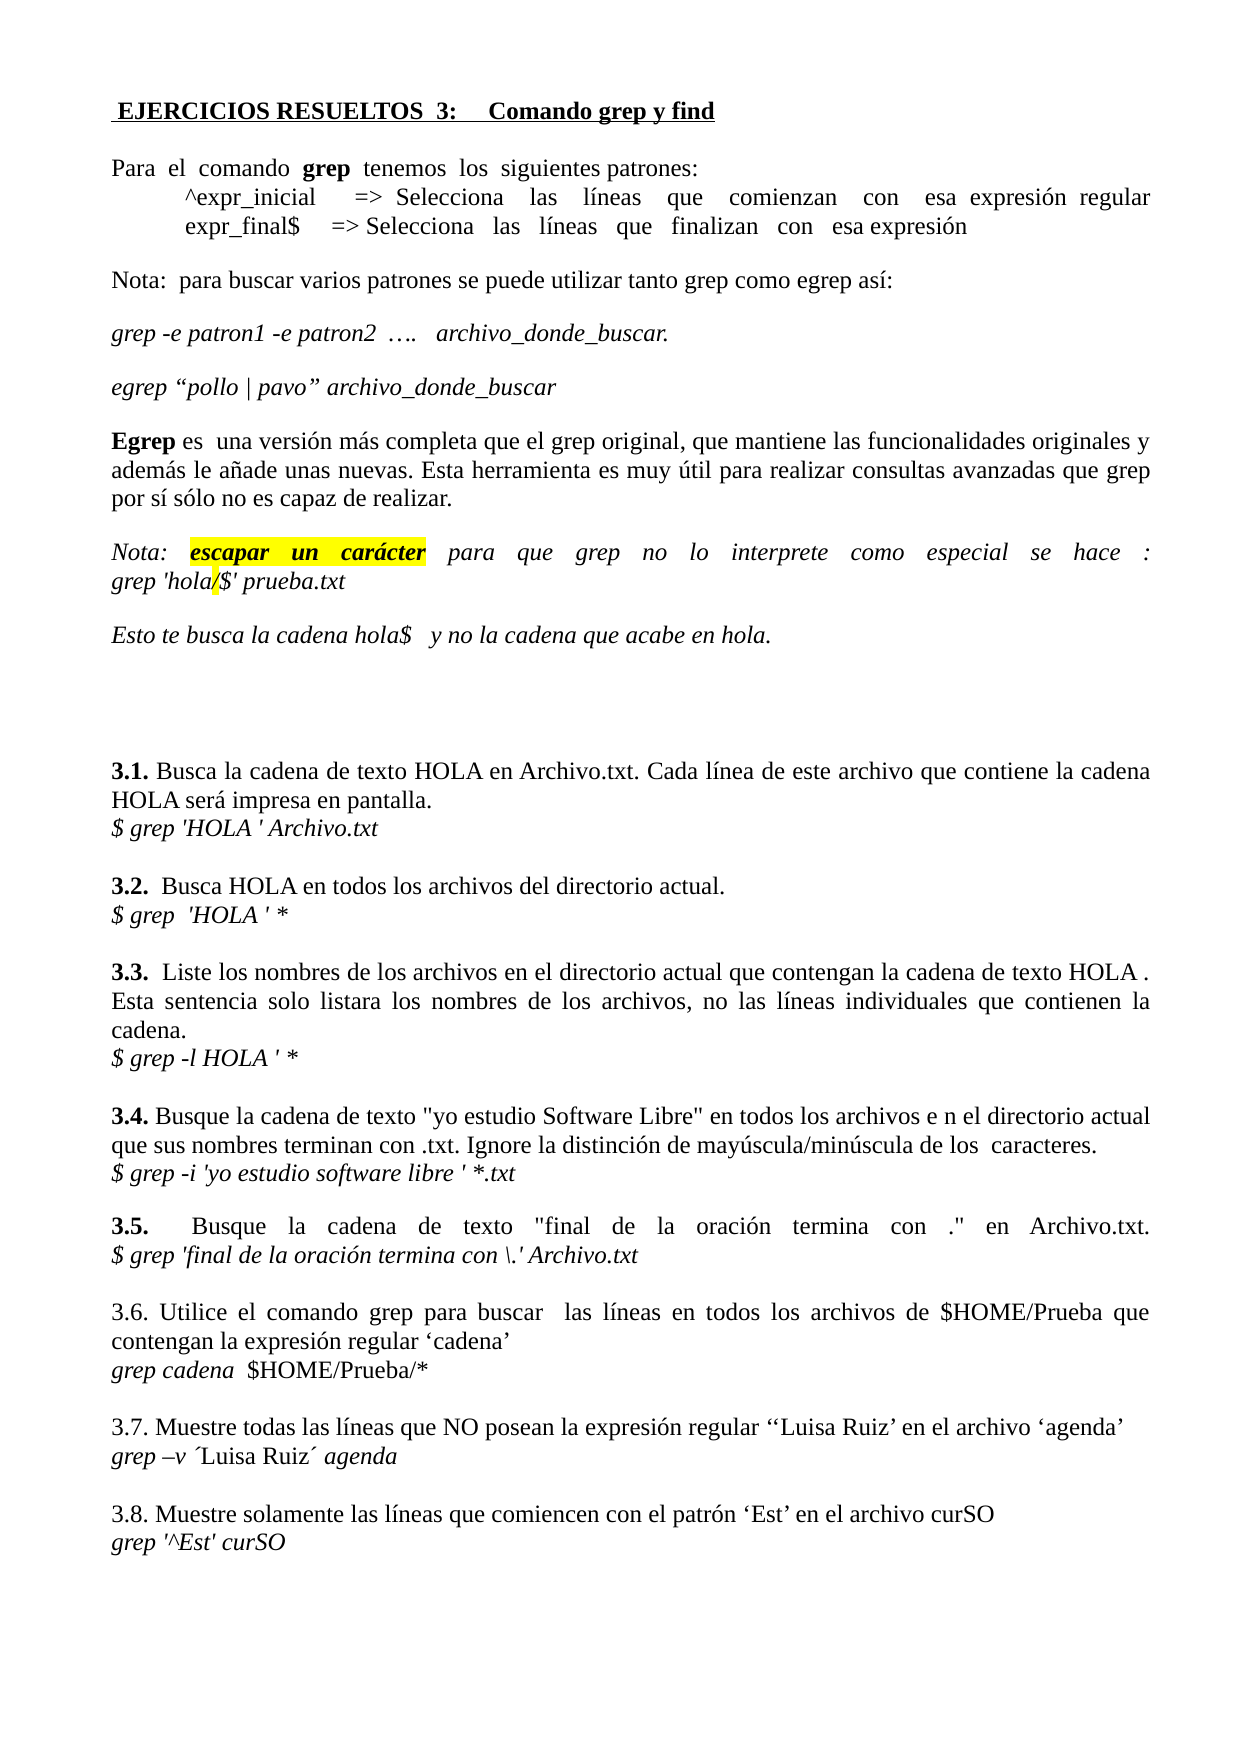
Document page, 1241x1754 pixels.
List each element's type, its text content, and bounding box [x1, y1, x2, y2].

text Nota: para buscar varios patrones se puede utilizar tanto grep como egrep así: [111, 265, 1152, 293]
text 3.5. Busque la cadena de texto "final de la oración termina con ." en Archivo.txt. $ grep 'final de la oración termina con \.' Archivo.txt [111, 1211, 1152, 1269]
text 3.3. Liste los nombres de los archivos en el directorio actual que contengan la cadena de texto HOLA . Esta sentencia solo listara los nombres de los archivos, no las líneas individuales que contienen la cadena. [111, 957, 1152, 1043]
text $ grep 'HOLA ' Archivo.txt [111, 813, 1152, 842]
text Esto te busca la cadena hola$ y no la cadena que acabe en hola. [111, 620, 1152, 648]
text $ grep 'HOLA ' * [111, 900, 1152, 928]
text egrep “pollo | pavo” archivo_donde_buscar [111, 372, 1152, 401]
text 3.2. Busca HOLA en todos los archivos del directorio actual. [111, 871, 1152, 900]
text 3.6. Utilice el comando grep para buscar las líneas en todos los archivos de $HOME/Prueba que contengan la expresión regular ‘cadena’ [111, 1297, 1152, 1355]
text $ grep -i 'yo estudio software libre ' *.txt [111, 1158, 1152, 1187]
text grep '^Est' curSO [111, 1527, 1152, 1556]
text Para el comando grep tenemos los siguientes patrones: [111, 153, 1152, 182]
text $ grep -l HOLA ' * [111, 1043, 1152, 1072]
text ^expr_inicial => Selecciona las líneas que comienzan con esa expresión regular expr_final$ => Selecciona las líneas que finalizan con esa expresión [111, 182, 1152, 240]
text 3.1. Busca la cadena de texto HOLA en Archivo.txt. Cada línea de este archivo que contiene la cadena HOLA será impresa en pantalla. [111, 756, 1152, 813]
text grep cadena $HOME/Prueba/* [111, 1355, 1152, 1384]
text 3.8. Muestre solamente las líneas que comiencen con el patrón ‘Est’ en el archivo curSO [111, 1499, 1152, 1527]
text 3.4. Busque la cadena de texto "yo estudio Software Libre" en todos los archivos e n el directorio actual que sus nombres terminan con .txt. Ignore la distinción de mayúscula/minúscula de los caracteres. [111, 1101, 1152, 1158]
text grep -e patron1 -e patron2 …. archivo_donde_buscar. [111, 318, 1152, 347]
text Egrep es una versión más completa que el grep original, que mantiene las funcionalidades originales y además le añade unas nuevas. Esta herramienta es muy útil para realizar consultas avanzadas que grep por sí sólo no es capaz de realizar. [111, 426, 1152, 512]
text grep –v ´Luisa Ruiz´ agenda [111, 1441, 1152, 1470]
text Nota: escapar un carácter para que grep no lo interprete como especial se hace : grep 'hola/$' prueba.txt [111, 537, 1152, 595]
text 3.7. Muestre todas las líneas que NO posean la expresión regular ‘‘Luisa Ruiz’ en el archivo ‘agenda’ [111, 1412, 1152, 1441]
text EJERCICIOS RESUELTOS 3: Comando grep y find [111, 96, 1152, 125]
